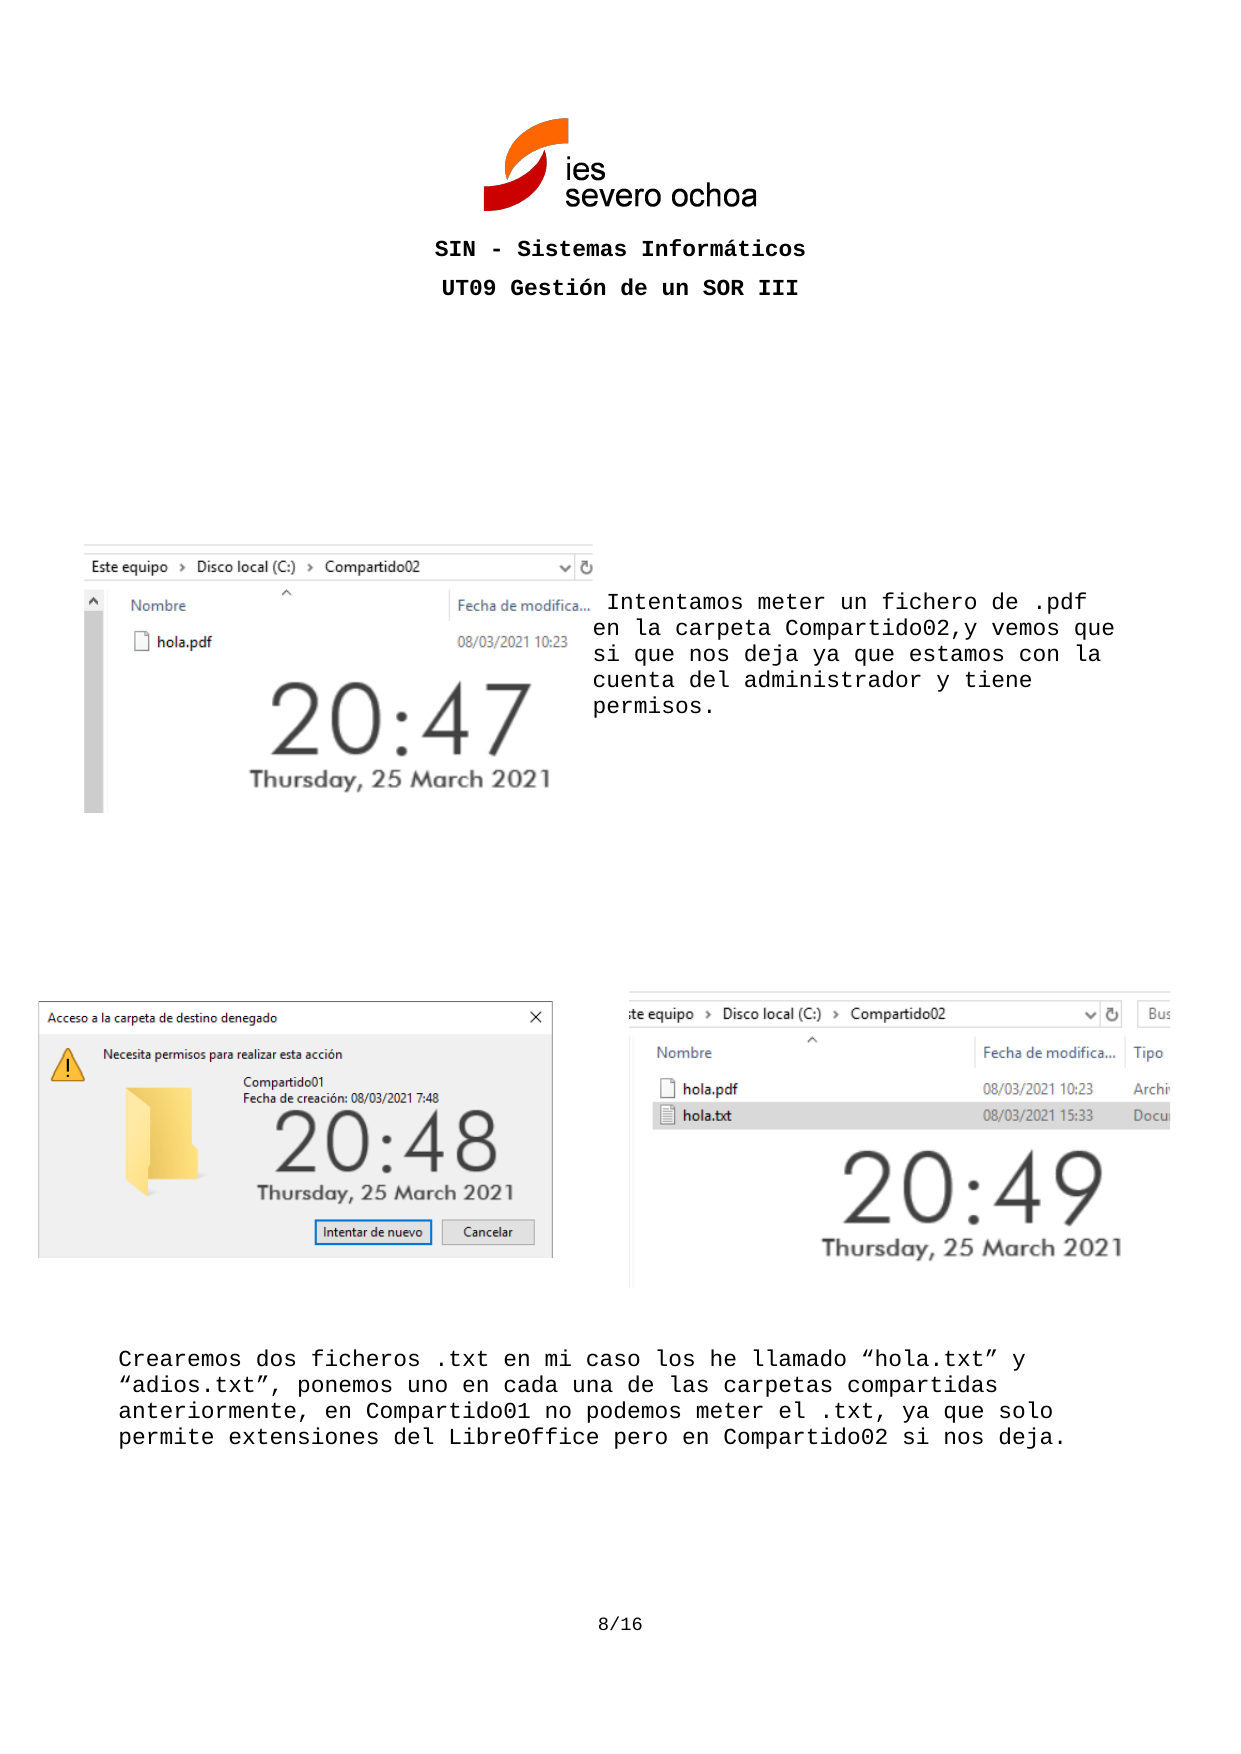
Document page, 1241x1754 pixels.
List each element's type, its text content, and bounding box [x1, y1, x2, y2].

text Crearemos dos ficheros .txt en mi caso los he llamado “hola.txt” y “adios.txt”, ponemos uno en cada una de las carpetas compartidas anteriormente, en Compartido01 no podemos meter el .txt, ya que solo permite extensiones del LibreOffice pero en Compartido02 si nos deja. [118, 1347, 1122, 1451]
picture [629, 989, 1171, 1288]
picture [483, 118, 757, 211]
picture [38, 1001, 553, 1258]
picture [83, 542, 593, 813]
text Intentamos meter un fichero de .pdf en la carpeta Compartido02,y vemos que si que nos deja ya que estamos con la cuenta del administrador y tiene permisos. [593, 590, 1122, 720]
